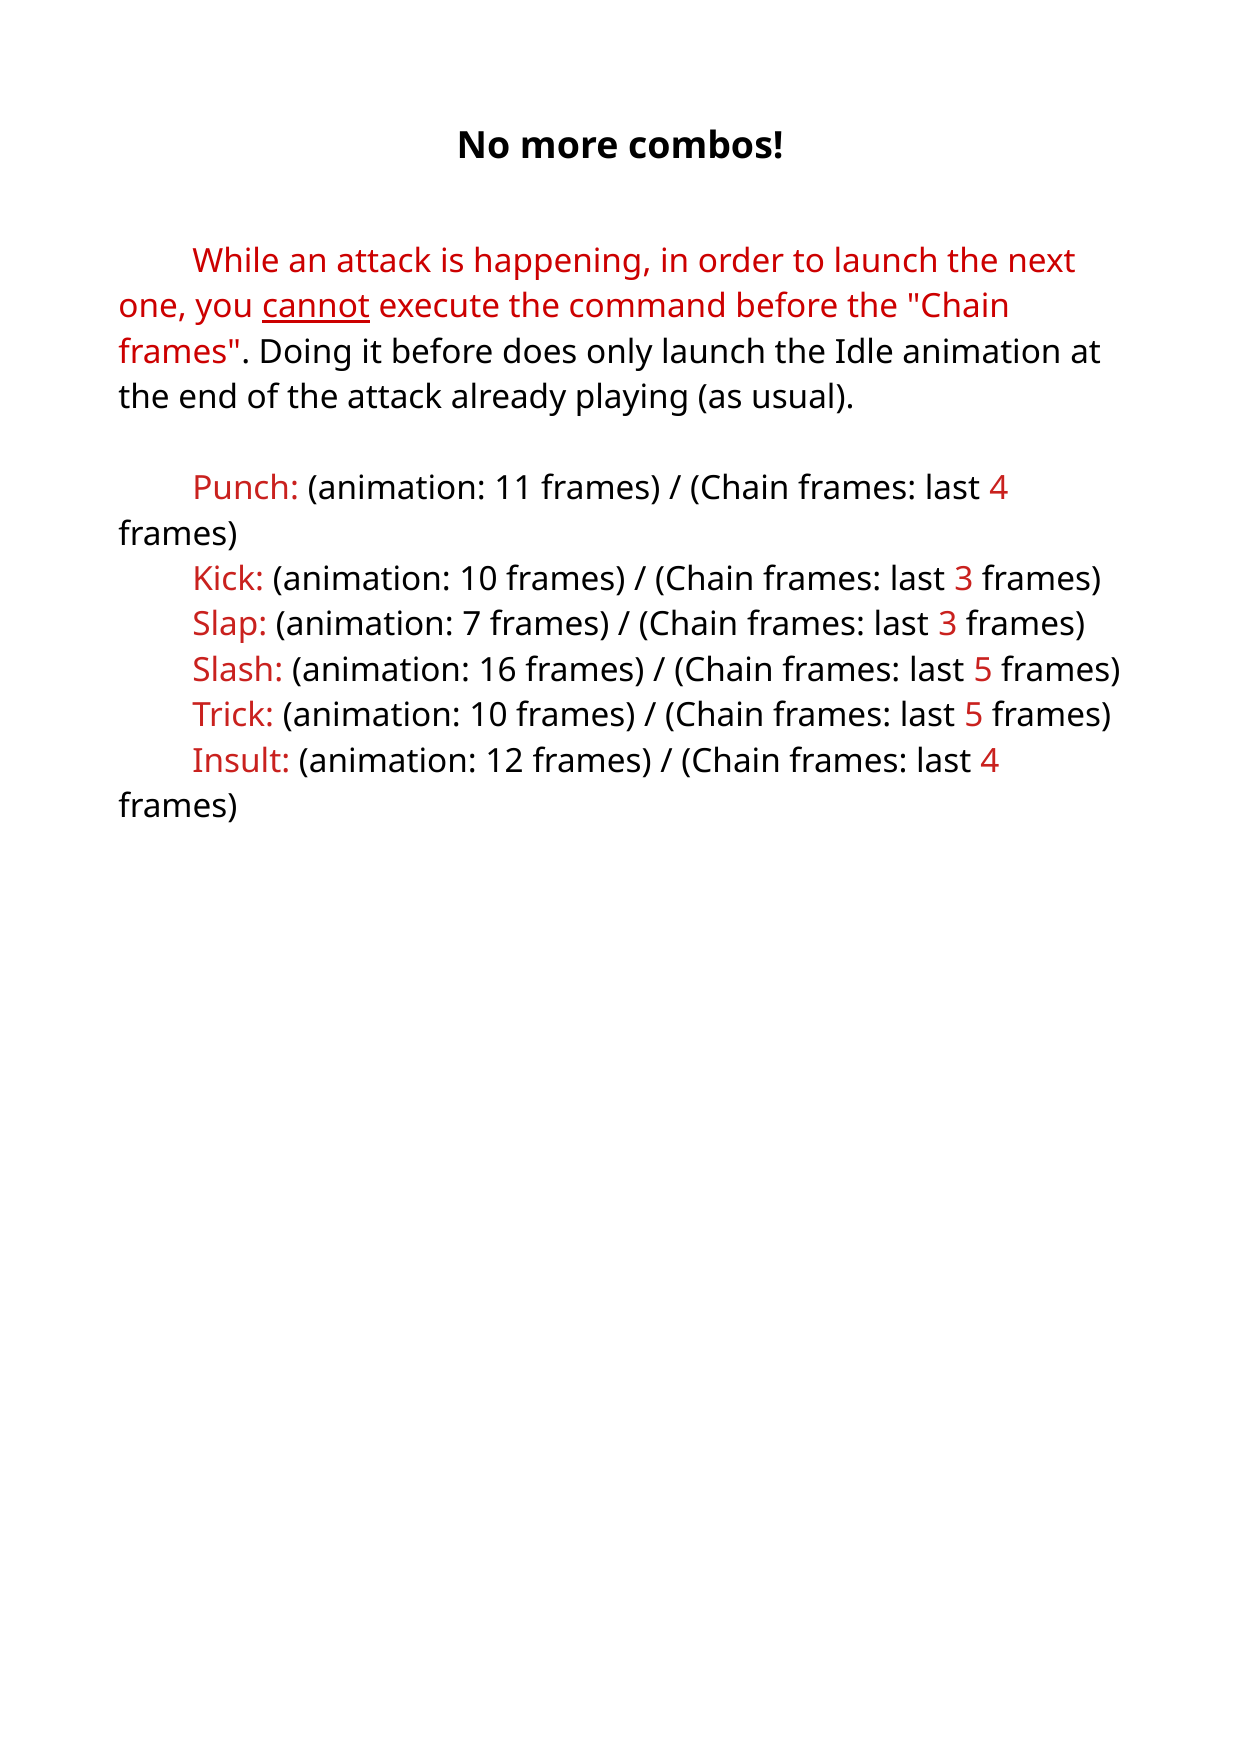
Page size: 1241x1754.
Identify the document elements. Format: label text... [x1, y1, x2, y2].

text Slash: (animation: 16 frames) / (Chain frames: last 5 frames) [118, 646, 1122, 691]
text Insult: (animation: 12 frames) / (Chain frames: last 4 frames) [118, 736, 1122, 827]
text Kick: (animation: 10 frames) / (Chain frames: last 3 frames) [118, 555, 1122, 600]
text While an attack is happening, in order to launch the next one, you cannot execute the command before the "Chain frames". Doing it before does only launch the Idle animation at the end of the attack already playing (as usual). [118, 237, 1122, 418]
text Punch: (animation: 11 frames) / (Chain frames: last 4 frames) [118, 464, 1122, 555]
text Slap: (animation: 7 frames) / (Chain frames: last 3 frames) [118, 600, 1122, 646]
text Trick: (animation: 10 frames) / (Chain frames: last 5 frames) [118, 691, 1122, 736]
text No more combos! [118, 118, 1122, 169]
